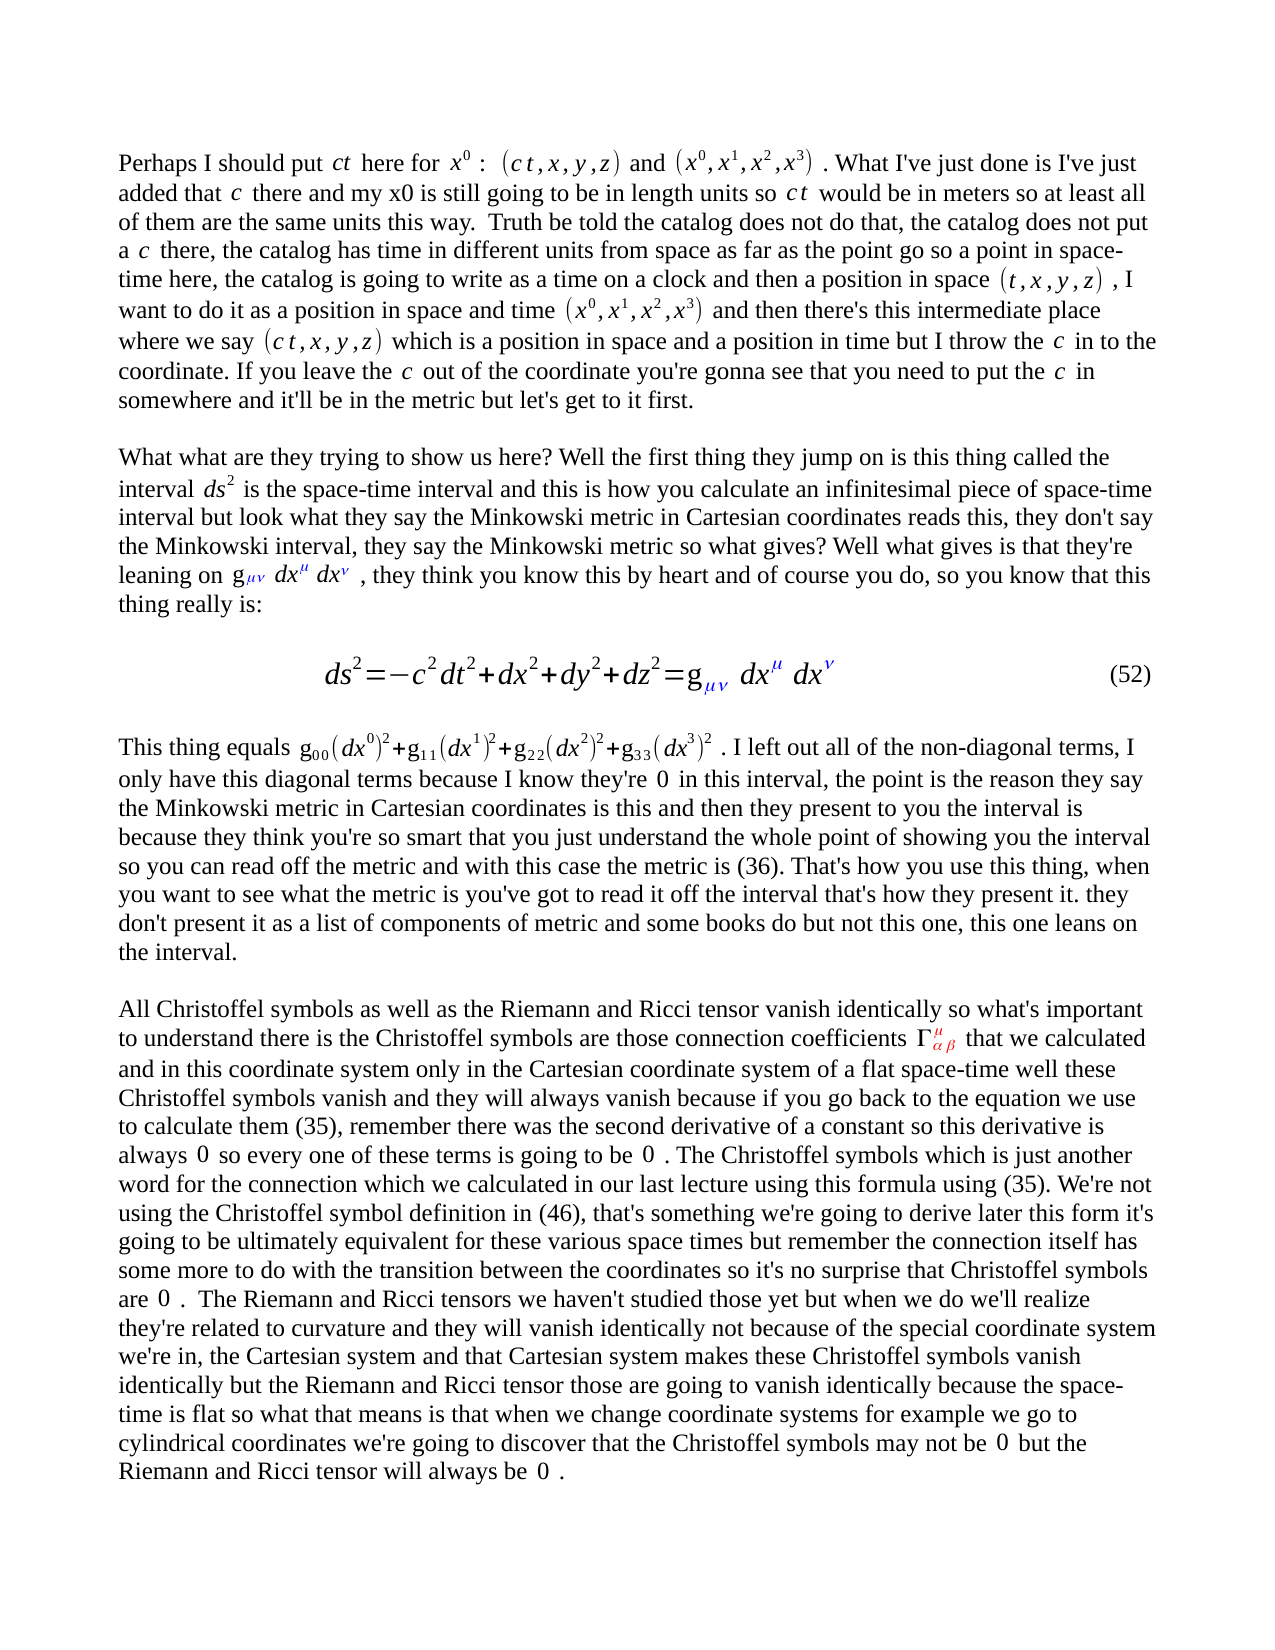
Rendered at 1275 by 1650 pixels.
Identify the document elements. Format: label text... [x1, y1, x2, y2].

table_header (52) [1041, 646, 1157, 701]
text Perhaps I should puthere for: and. What I've just done is I've just added thatthere and my x0 is still going to be in length units sowould be in meters so at least all of them are the same units this way. Truth be told the catalog does not do that, the catalog does not put athere, the catalog has time in different units from space as far as the point go so a point in space-time here, the catalog is going to write as a time on a clock and then a position in space, I want to do it as a position in space and timeand then there's this intermediate place where we saywhich is a position in space and a position in time but I throw thein to the coordinate. If you leave theout of the coordinate you're gonna see that you need to put thein somewhere and it'll be in the metric but let's get to it first. [118, 147, 1157, 414]
text This thing equals. I left out all of the non-diagonal terms, I only have this diagonal terms because I know they'rein this interval, the point is the reason they say the Minkowski metric in Cartesian coordinates is this and then they present to you the interval is because they think you're so smart that you just understand the whole point of showing you the interval so you can read off the metric and with this case the metric is (36). That's how you use this thing, when you want to see what the metric is you've got to read it off the interval that's how they present it. they [118, 729, 1157, 908]
text don't present it as a list of components of metric and some books do but not this one, this one leans on the interval. [118, 908, 1157, 966]
table_header [118, 646, 1041, 701]
text going to be ultimately equivalent for these various space times but remember the connection itself has some more to do with the transition between the coordinates so it's no surprise that Christoffel symbols are. The Riemann and Ricci tensors we haven't studied those yet but when we do we'll realize they're related to curvature and they will vanish identically not because of the special coordinate system we're in, the Cartesian system and that Cartesian system makes these Christoffel symbols vanish identically but the Riemann and Ricci tensor those are going to vanish identically because the space-time is flat so what that means is that when we change coordinate systems for example we go to cylindrical coordinates we're going to discover that the Christoffel symbols may not bebut the Riemann and Ricci tensor will always be. [118, 1226, 1157, 1485]
text What what are they trying to show us here? Well the first thing they jump on is this thing called the intervalis the space-time interval and this is how you calculate an infinitesimal piece of space-time interval but look what they say the Minkowski metric in Cartesian coordinates reads this, they don't say [118, 442, 1157, 531]
text All Christoffel symbols as well as the Riemann and Ricci tensor vanish identically so what's important to understand there is the Christoffel symbols are those connection coefficientsthat we calculated and in this coordinate system only in the Cartesian coordinate system of a flat space-time well these Christoffel symbols vanish and they will always vanish because if you go back to the equation we use to calculate them (35), remember there was the second derivative of a constant so this derivative is alwaysso every one of these terms is going to be. The Christoffel symbols which is just another word for the connection which we calculated in our last lecture using this formula using (35). We're not using the Christoffel symbol definition in (46), that's something we're going to derive later this form it's [118, 994, 1157, 1226]
text the Minkowski interval, they say the Minkowski metric so what gives? Well what gives is that they're leaning on, they think you know this by heart and of course you do, so you know that this thing really is: [118, 531, 1157, 617]
